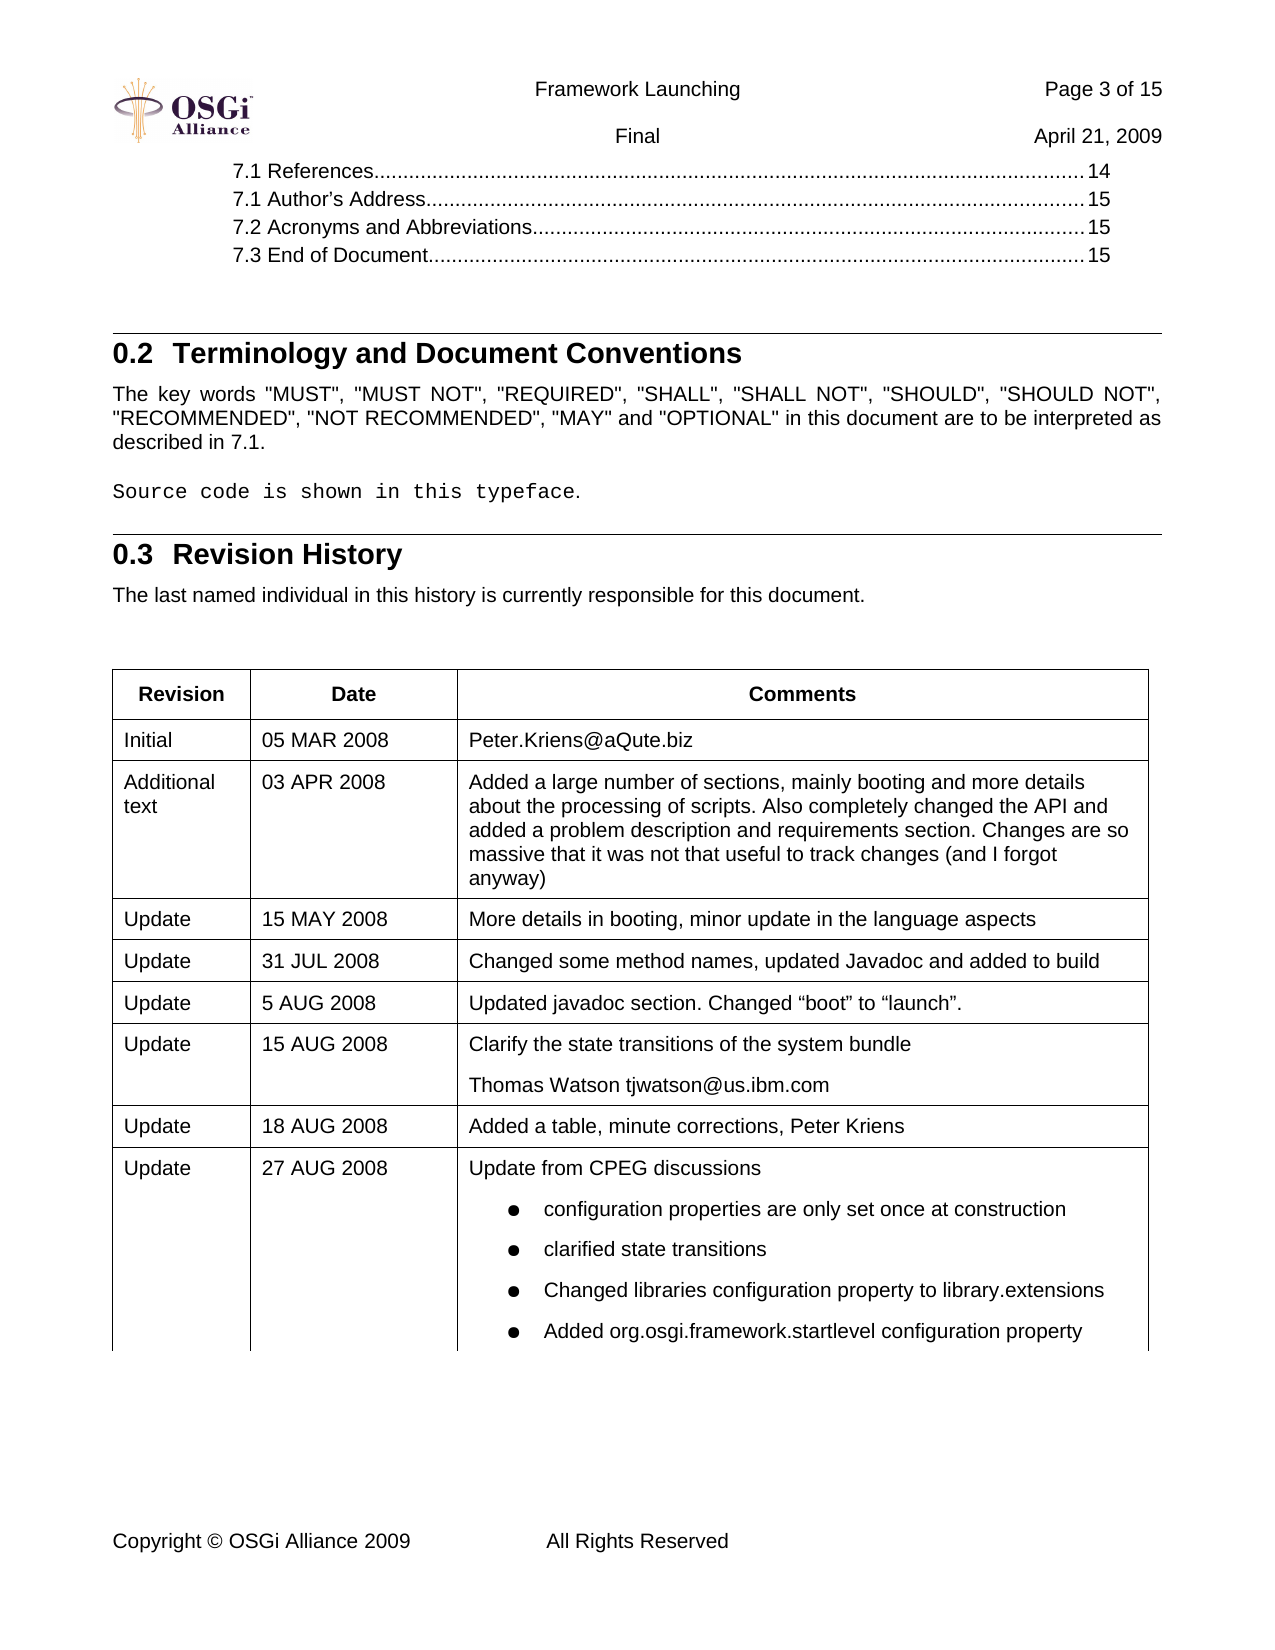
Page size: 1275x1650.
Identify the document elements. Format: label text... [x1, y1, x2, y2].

table_cell Update [113, 1024, 250, 1105]
table_cell 27 AUG 2008 [251, 1148, 457, 1351]
table_cell 05 MAR 2008 [251, 720, 457, 760]
text 7.3 End of Document 15 [232, 243, 1162, 267]
table_cell Initial [113, 720, 250, 760]
table_header Comments [458, 670, 1148, 718]
picture [114, 78, 254, 143]
table_cell Update [113, 1106, 250, 1147]
text Source code is shown in this typeface. [112, 479, 1162, 505]
text 7.1 Author’s Address 15 [232, 187, 1162, 211]
text The last named individual in this history is currently responsible for this document. [112, 583, 1162, 607]
table_cell Changed some method names, updated Javadoc and added to build [458, 940, 1148, 981]
table_cell Added a large number of sections, mainly booting and more details about the processing of scripts. Also completely changed the API and added a problem description and requirements section. Changes are so massive that it was not that useful to track changes (and I forgot anyway) [458, 761, 1148, 898]
table_cell 15 AUG 2008 [251, 1024, 457, 1105]
subtitle Terminology and Document Conventions [112, 334, 1162, 369]
table_cell 31 JUL 2008 [251, 940, 457, 981]
text The key words "MUST", "MUST NOT", "REQUIRED", "SHALL", "SHALL NOT", "SHOULD", "SHOULD NOT", "RECOMMENDED", "NOT RECOMMENDED", "MAY" and "OPTIONAL" in this document are to be interpreted as described in 7.1. [112, 382, 1162, 454]
table_cell Peter.Kriens@aQute.biz [458, 720, 1148, 760]
table_cell 5 AUG 2008 [251, 982, 457, 1023]
table_cell Clarify the state transitions of the system bundle Thomas Watson tjwatson@us.ibm.com [458, 1024, 1148, 1105]
table_cell 18 AUG 2008 [251, 1106, 457, 1147]
table_cell Update [113, 1148, 250, 1351]
text 7.1 References 14 [232, 159, 1162, 183]
subtitle Revision History [112, 535, 1162, 571]
table_cell Updated javadoc section. Changed “boot” to “launch”. [458, 982, 1148, 1023]
table_cell Update [113, 940, 250, 981]
table_cell 15 MAY 2008 [251, 899, 457, 939]
text 7.2 Acronyms and Abbreviations 15 [232, 215, 1162, 239]
table_cell 03 APR 2008 [251, 761, 457, 898]
table_cell Additional text [113, 761, 250, 898]
table_header Date [251, 670, 457, 718]
table_cell Update [113, 899, 250, 939]
table_cell Update from CPEG discussions configuration properties are only set once at construction clarified state transitions Changed libraries configuration property to library.extensions Added org.osgi.framework.startlevel configuration property [458, 1148, 1148, 1351]
table_cell Added a table, minute corrections, Peter Kriens [458, 1106, 1148, 1147]
table_header Revision [113, 670, 250, 718]
table_cell Update [113, 982, 250, 1023]
table_cell More details in booting, minor update in the language aspects [458, 899, 1148, 939]
